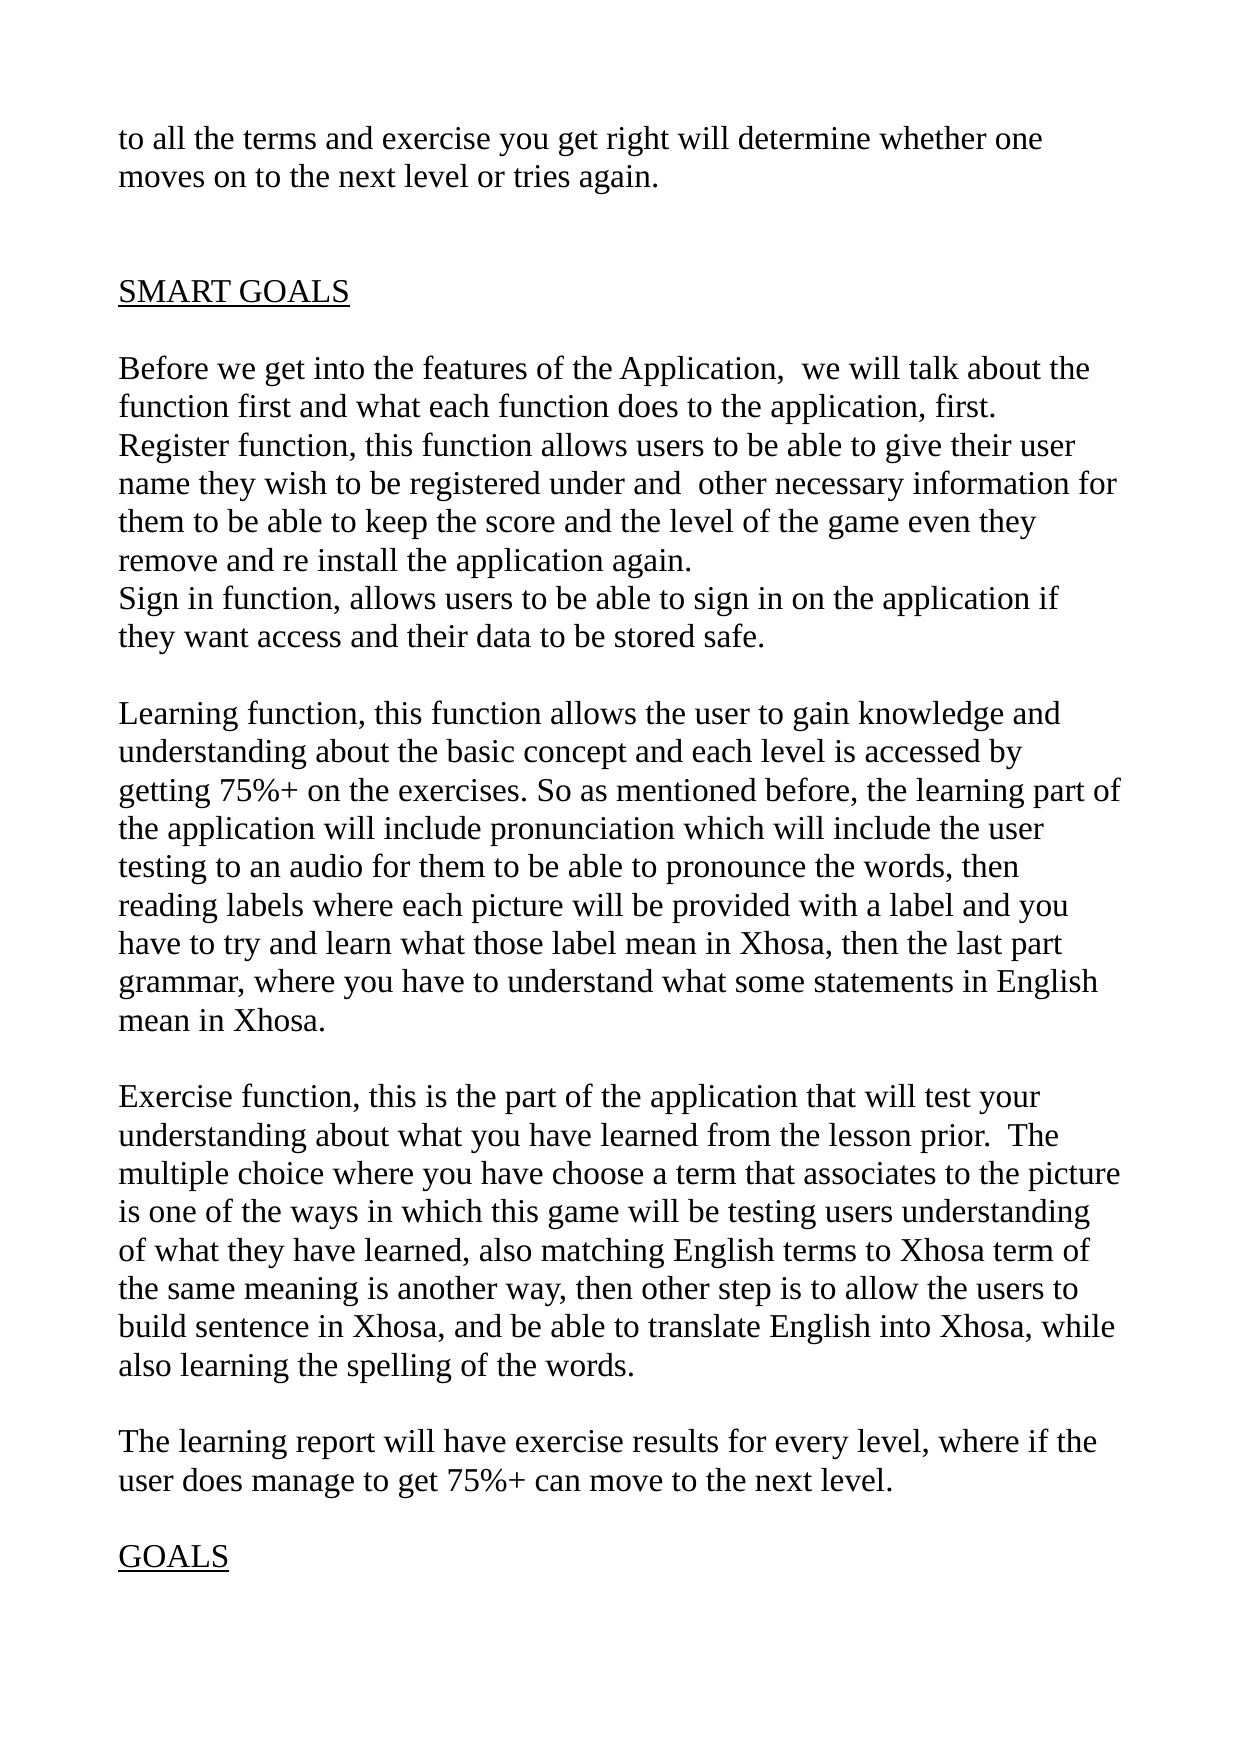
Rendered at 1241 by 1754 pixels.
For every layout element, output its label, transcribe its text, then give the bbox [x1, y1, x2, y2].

text SMART GOALS [118, 271, 1122, 310]
text The learning report will have exercise results for every level, where if the user does manage to get 75%+ can move to the next level. [118, 1421, 1122, 1498]
text Learning function, this function allows the user to gain knowledge and understanding about the basic concept and each level is accessed by getting 75%+ on the exercises. So as mentioned before, the learning part of the application will include pronunciation which will include the user testing to an audio for them to be able to pronounce the words, then reading labels where each picture will be provided with a label and you have to try and learn what those label mean in Xhosa, then the last part grammar, where you have to understand what some statements in English mean in Xhosa. [118, 693, 1122, 1038]
text Exercise function, this is the part of the application that will test your understanding about what you have learned from the lesson prior. The multiple choice where you have choose a term that associates to the picture is one of the ways in which this game will be testing users understanding of what they have learned, also matching English terms to Xhosa term of the same meaning is another way, then other step is to allow the users to build sentence in Xhosa, and be able to translate English into Xhosa, while also learning the spelling of the words. [118, 1076, 1122, 1383]
text Sign in function, allows users to be able to sign in on the application if they want access and their data to be stored safe. [118, 578, 1122, 655]
text to all the terms and exercise you get right will determine whether one moves on to the next level or tries again. [118, 118, 1122, 195]
text GOALS [118, 1536, 1122, 1575]
text Before we get into the features of the Application, we will talk about the function first and what each function does to the application, first. [118, 348, 1122, 425]
text Register function, this function allows users to be able to give their user name they wish to be registered under and other necessary information for them to be able to keep the score and the level of the game even they remove and re install the application again. [118, 425, 1122, 578]
